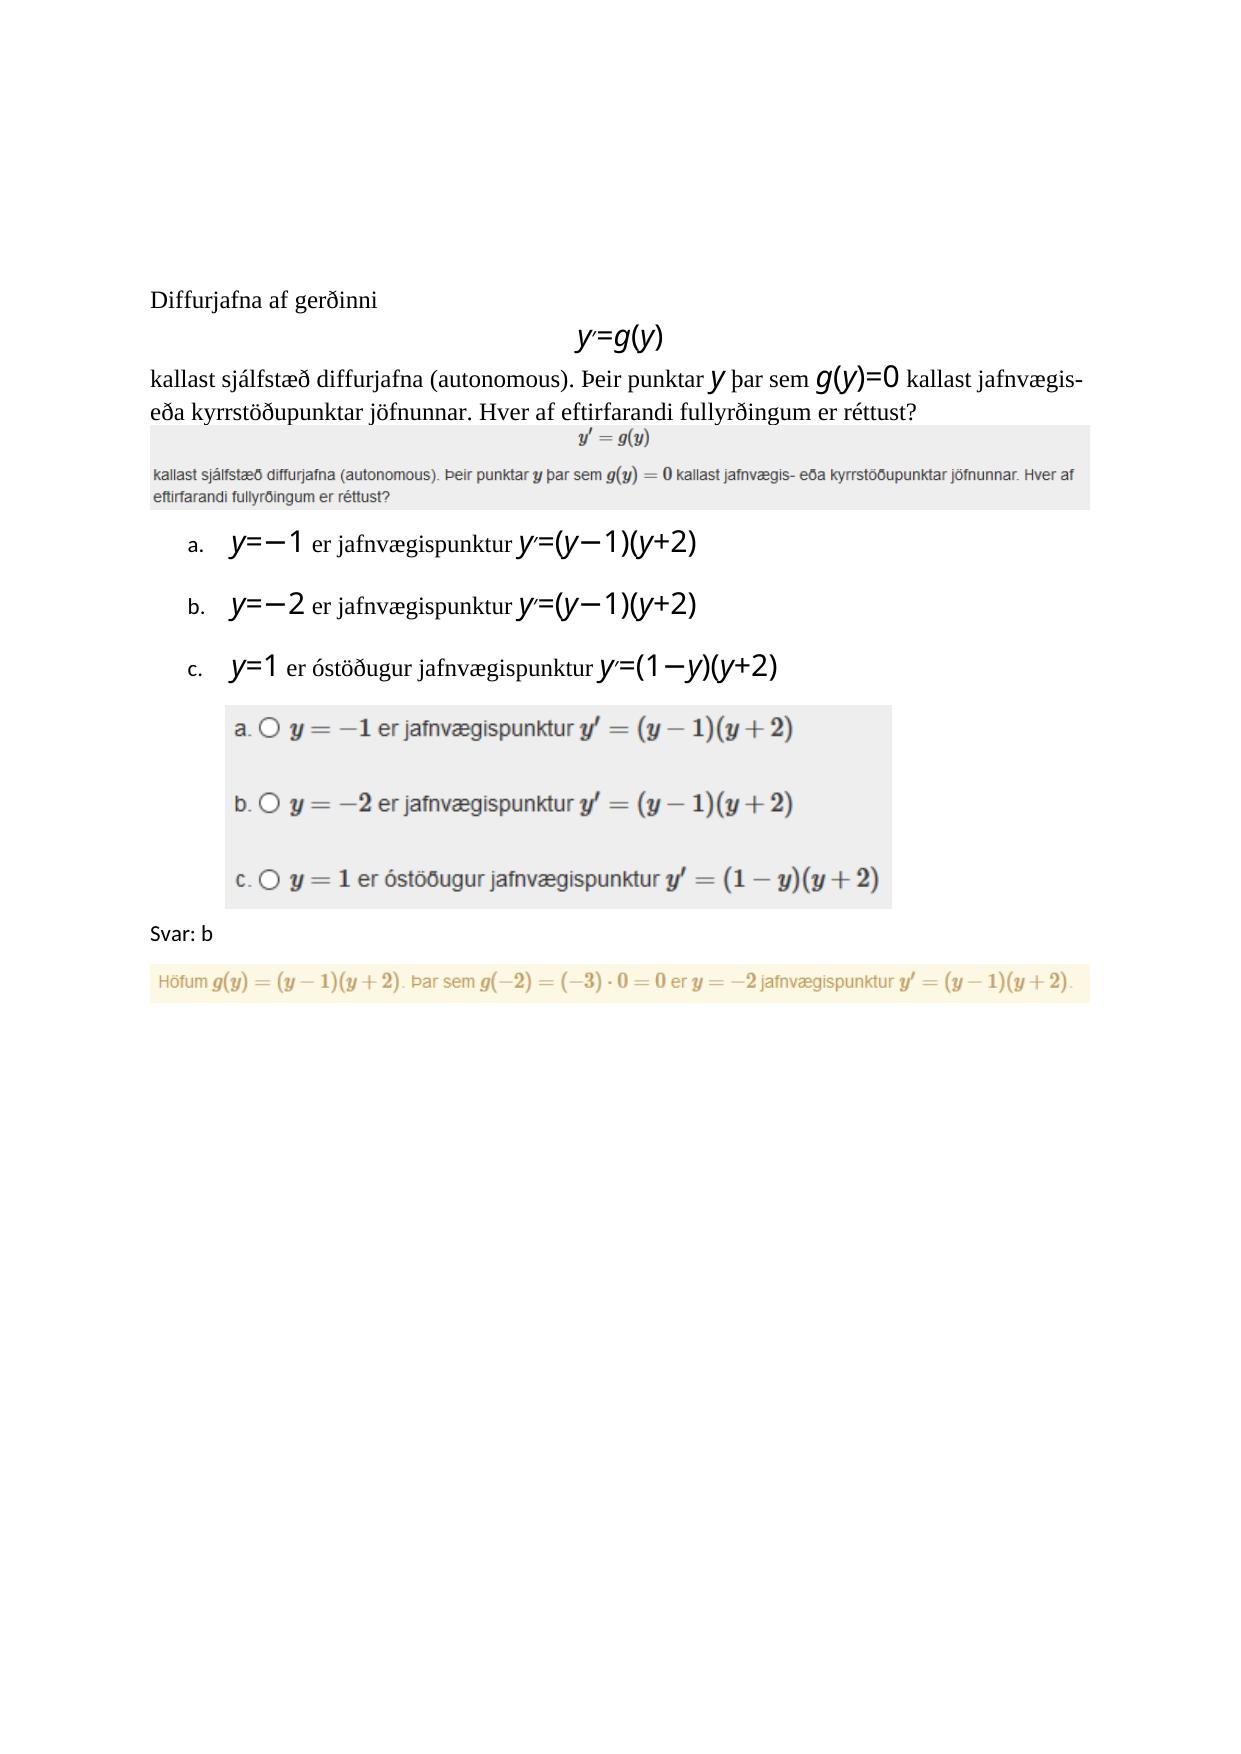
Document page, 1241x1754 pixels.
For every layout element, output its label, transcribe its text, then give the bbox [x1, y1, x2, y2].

text Svar: b [150, 919, 1090, 947]
text Diffurjafna af gerðinni [150, 286, 1090, 314]
list y=1 er óstöðugur jafnvægispunktur y′=(1−y)(y+2) [187, 644, 1090, 685]
list y=−1 er jafnvægispunktur y′=(y−1)(y+2) [187, 520, 1090, 561]
list y=−2 er jafnvægispunktur y′=(y−1)(y+2) [187, 582, 1090, 623]
text kallast sjálfstæð diffurjafna (autonomous). Þeir punktar y þar sem g(y)=0 kallast jafnvægis- eða kyrrstöðupunktar jöfnunnar. Hver af eftirfarandi fullyrðingum er réttust? [150, 356, 1090, 425]
text y′=g(y) [150, 314, 1090, 356]
